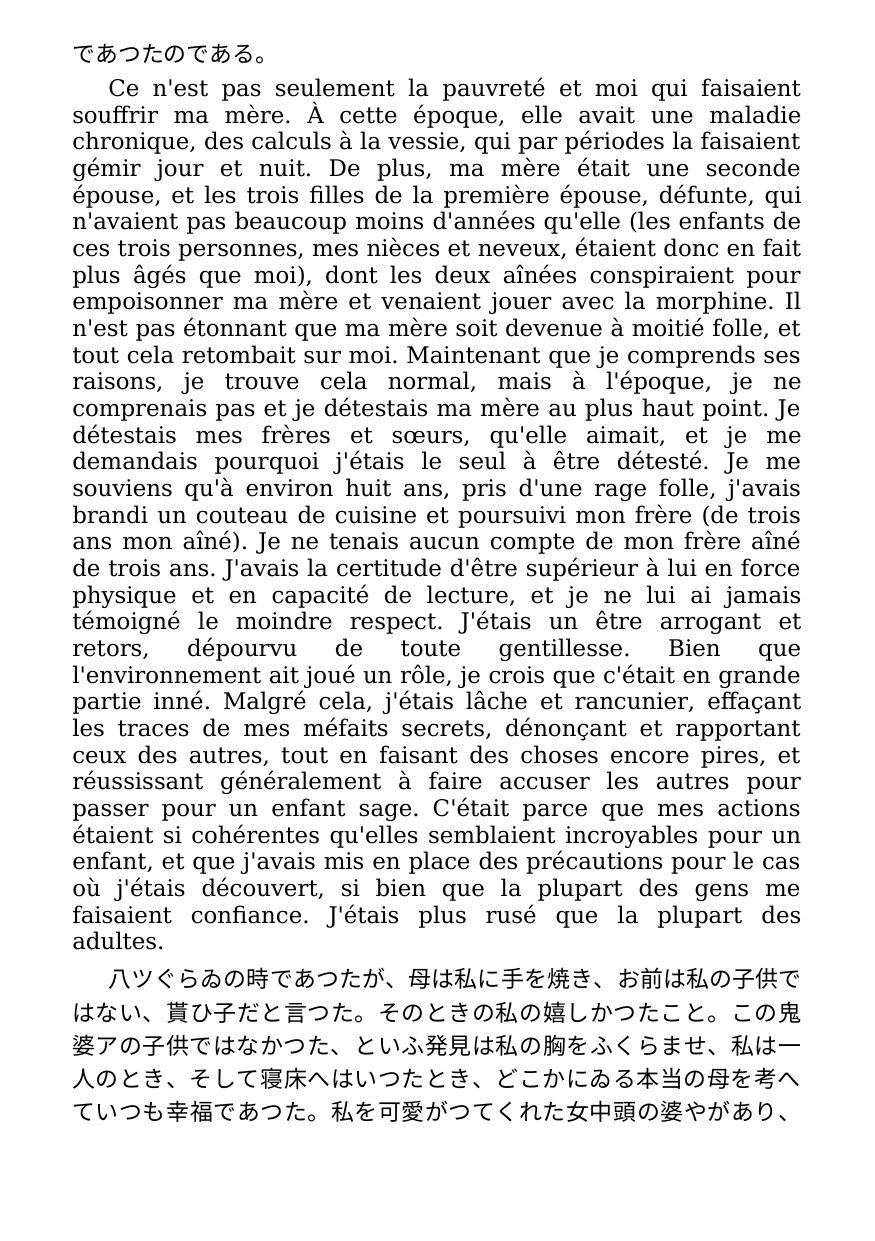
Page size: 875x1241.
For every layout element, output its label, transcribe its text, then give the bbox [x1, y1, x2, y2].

text であつたのである。 [72, 36, 802, 69]
text Ce n'est pas seulement la pauvreté et moi qui faisaient souffrir ma mère. À cette époque, elle avait une maladie chronique, des calculs à la vessie, qui par périodes la faisaient gémir jour et nuit. De plus, ma mère était une seconde épouse, et les trois filles de la première épouse, défunte, qui n'avaient pas beaucoup moins d'années qu'elle (les enfants de ces trois personnes, mes nièces et neveux, étaient donc en fait plus âgés que moi), dont les deux aînées conspiraient pour empoisonner ma mère et venaient jouer avec la morphine. Il n'est pas étonnant que ma mère soit devenue à moitié folle, et tout cela retombait sur moi. Maintenant que je comprends ses raisons, je trouve cela normal, mais à l'époque, je ne comprenais pas et je détestais ma mère au plus haut point. Je détestais mes frères et sœurs, qu'elle aimait, et je me demandais pourquoi j'étais le seul à être détesté. Je me souviens qu'à environ huit ans, pris d'une rage folle, j'avais brandi un couteau de cuisine et poursuivi mon frère (de trois ans mon aîné). Je ne tenais aucun compte de mon frère aîné de trois ans. J'avais la certitude d'être supérieur à lui en force physique et en capacité de lecture, et je ne lui ai jamais témoigné le moindre respect. J'étais un être arrogant et retors, dépourvu de toute gentillesse. Bien que l'environnement ait joué un rôle, je crois que c'était en grande partie inné. Malgré cela, j'étais lâche et rancunier, effaçant les traces de mes méfaits secrets, dénonçant et rapportant ceux des autres, tout en faisant des choses encore pires, et réussissant généralement à faire accuser les autres pour passer pour un enfant sage. C'était parce que mes actions étaient si cohérentes qu'elles semblaient incroyables pour un enfant, et que j'avais mis en place des précautions pour le cas où j'étais découvert, si bien que la plupart des gens me faisaient confiance. J'étais plus rusé que la plupart des adultes. [72, 75, 802, 955]
text 八ツぐらゐの時であつたが、母は私に手を焼き、お前は私の子供ではない、貰ひ子だと言つた。そのときの私の嬉しかつたこと。この鬼婆アの子供ではなかつた、といふ発見は私の胸をふくらませ、私は一人のとき、そして寝床へはいつたとき、どこかにゐる本当の母を考へていつも幸福であつた。私を可愛がつてくれた女中頭の婆やがあり、 [72, 961, 802, 1127]
